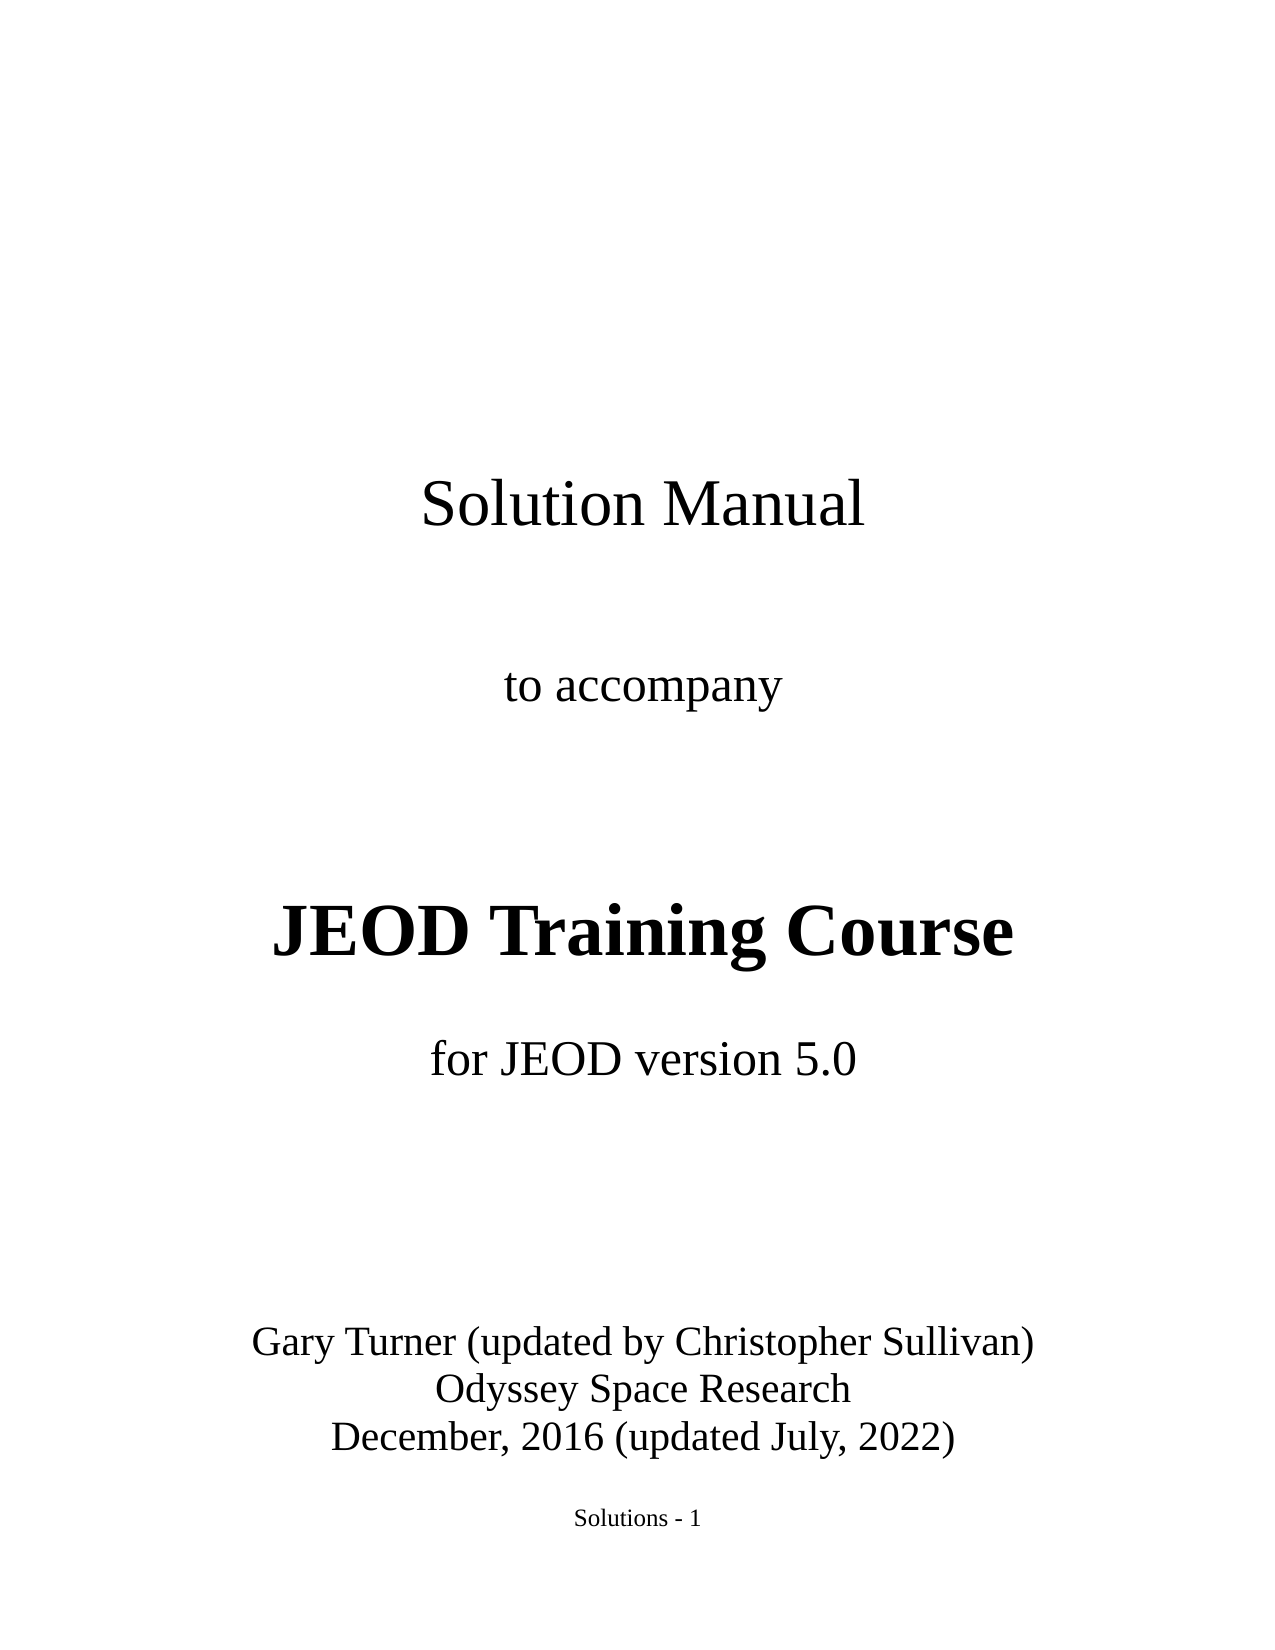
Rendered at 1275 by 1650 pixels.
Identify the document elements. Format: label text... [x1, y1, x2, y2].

text to accompany [118, 655, 1168, 712]
text Odyssey Space Research [118, 1364, 1168, 1412]
text Solution Manual [118, 463, 1168, 540]
text for JEOD version 5.0 [118, 1028, 1168, 1086]
text Gary Turner (updated by Christopher Sullivan) [118, 1316, 1168, 1364]
text December, 2016 (updated July, 2022) [118, 1412, 1168, 1460]
text JEOD Training Course [118, 885, 1168, 971]
